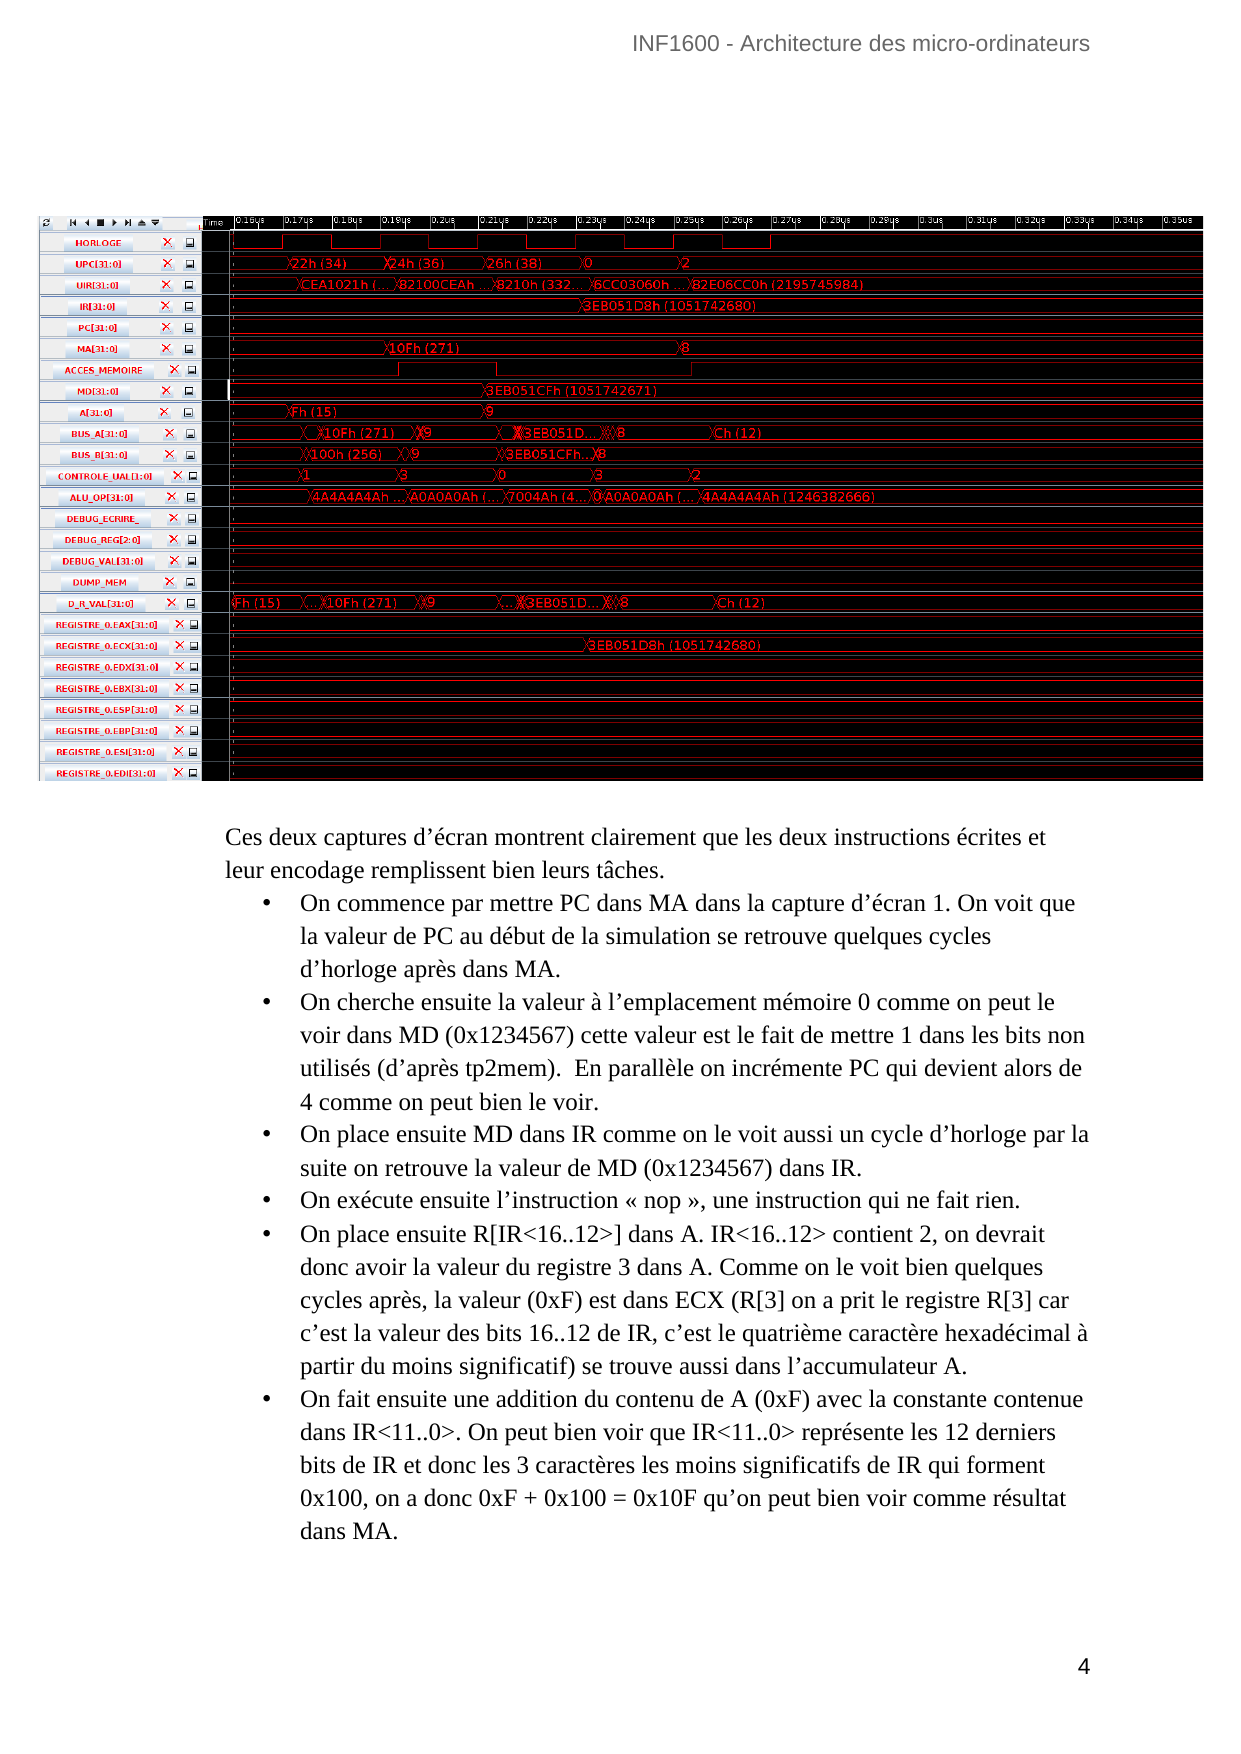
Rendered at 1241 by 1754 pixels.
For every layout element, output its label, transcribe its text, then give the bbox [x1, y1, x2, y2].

list On commence par mettre PC dans MA dans la capture d’écran 1. On voit que la valeur de PC au début de la simulation se retrouve quelques cycles d’horloge après dans MA. [262, 888, 1090, 983]
list On fait ensuite une addition du contenu de A (0xF) avec la constante contenue dans IR<11..0>. On peut bien voir que IR<11..0> représente les 12 derniers bits de IR et donc les 3 caractères les moins significatifs de IR qui forment 0x100, on a donc 0xF + 0x100 = 0x10F qu’on peut bien voir comme résultat dans MA. [262, 1384, 1090, 1544]
list On cherche ensuite la valeur à l’emplacement mémoire 0 comme on peut le voir dans MD (0x1234567) cette valeur est le fait de mettre 1 dans les bits non utilisés (d’après tp2mem). En parallèle on incrémente PC qui devient alors de 4 comme on peut bien le voir. [262, 987, 1090, 1115]
list On place ensuite R[IR<16..12>] dans A. IR<16..12> contient 2, on devrait donc avoir la valeur du registre 3 dans A. Comme on le voit bien quelques cycles après, la valeur (0xF) est dans ECX (R[3] on a prit le registre R[3] car c’est la valeur des bits 16..12 de IR, c’est le quatrième caractère hexadécimal à partir du moins significatif) se trouve aussi dans l’accumulateur A. [262, 1219, 1090, 1379]
list On exécute ensuite l’instruction « nop », une instruction qui ne fait rien. [262, 1186, 1090, 1214]
list On place ensuite MD dans IR comme on le voit aussi un cycle d’horloge par la suite on retrouve la valeur de MD (0x1234567) dans IR. [262, 1119, 1090, 1181]
picture [37, 216, 1204, 781]
list Ces deux captures d’écran montrent clairement que les deux instructions écrites et leur encodage remplissent bien leurs tâches. [225, 822, 1090, 884]
